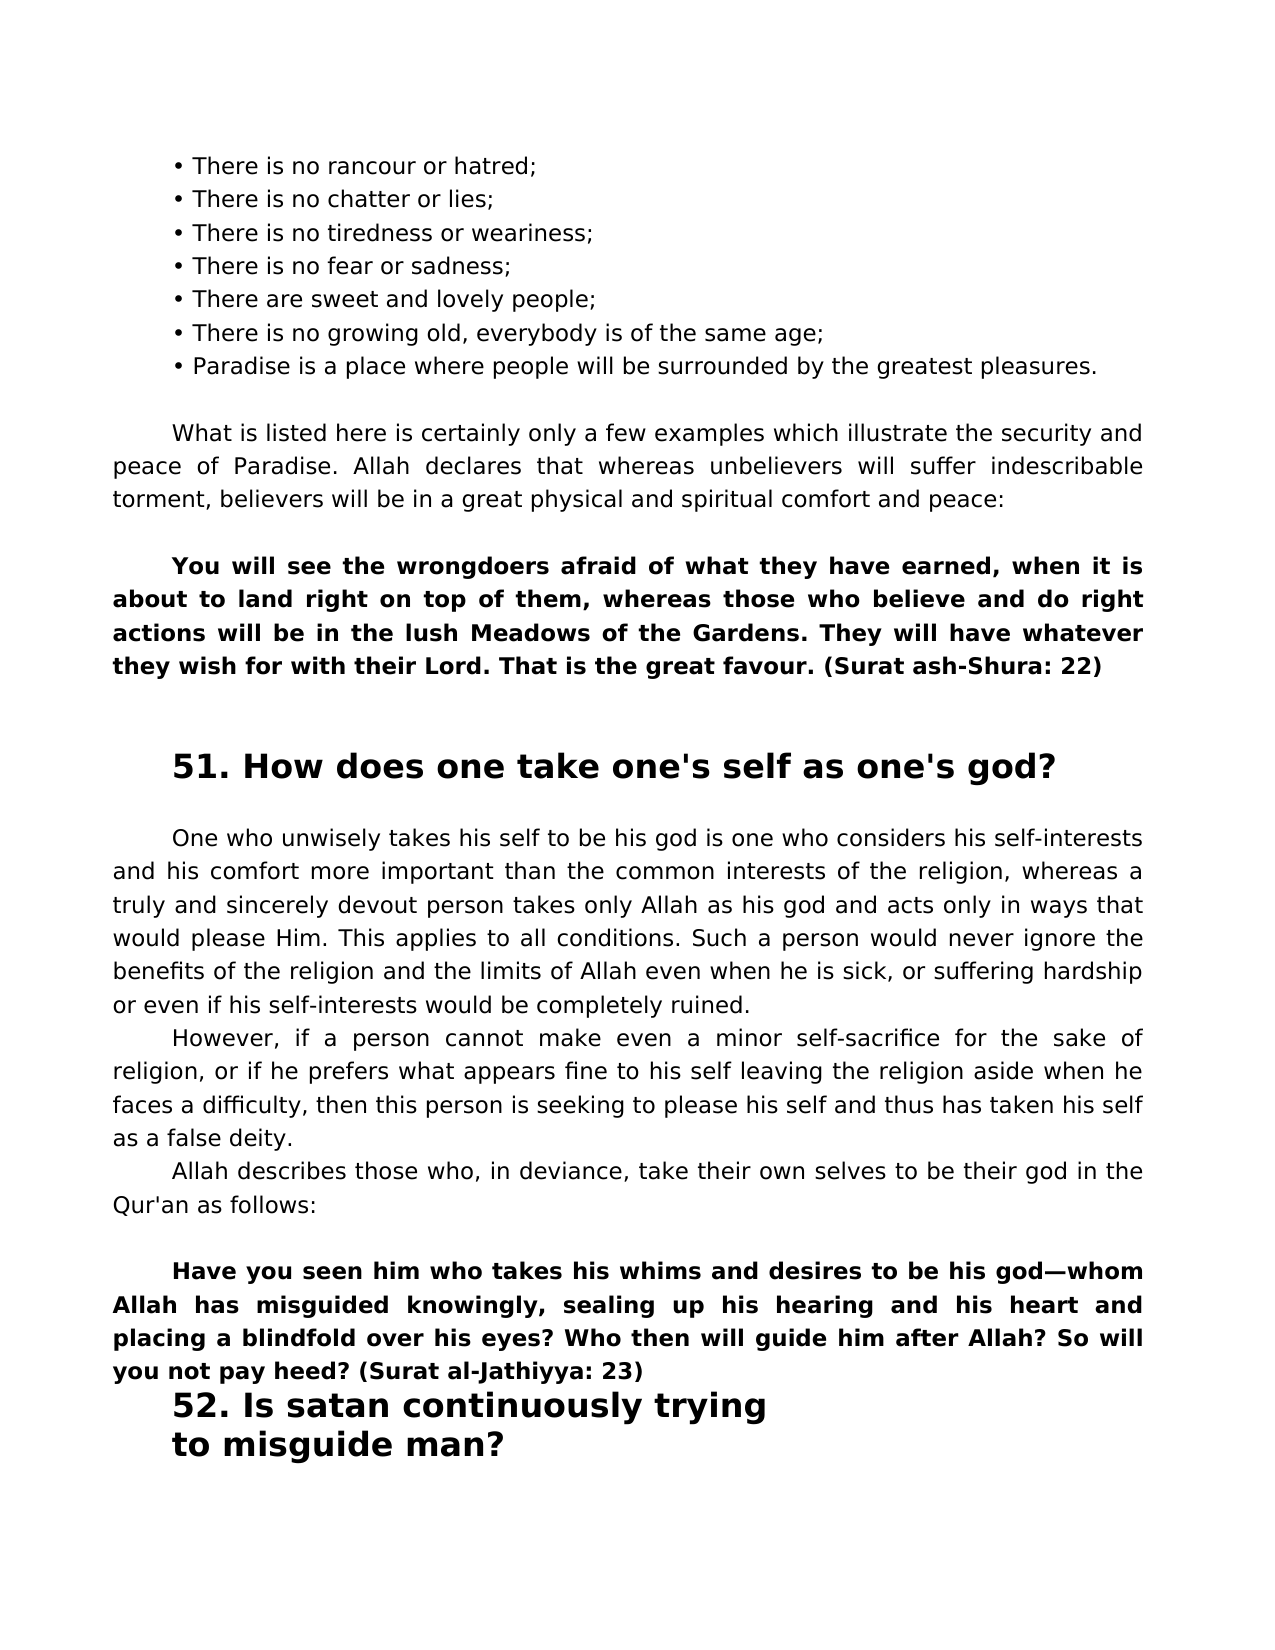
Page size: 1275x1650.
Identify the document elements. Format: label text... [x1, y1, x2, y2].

text • There is no chatter or lies; [112, 181, 1145, 214]
text 52. Is satan continuously trying [112, 1386, 1145, 1425]
text • There is no rancour or hatred; [112, 148, 1145, 181]
text • Paradise is a place where people will be surrounded by the greatest pleasures. [112, 348, 1145, 381]
text You will see the wrongdoers afraid of what they have earned, when it is about to land right on top of them, whereas those who believe and do right actions will be in the lush Meadows of the Gardens. They will have whatever they wish for with their Lord. That is the great favour. (Surat ash-Shura: 22) [112, 548, 1145, 681]
text Have you seen him who takes his whims and desires to be his god—whom Allah has misguided knowingly, sealing up his hearing and his heart and placing a blindfold over his eyes? Who then will guide him after Allah? So will you not pay heed? (Surat al-Jathiyya: 23) [112, 1253, 1145, 1386]
text • There is no tiredness or weariness; [112, 214, 1145, 248]
text Allah describes those who, in deviance, take their own selves to be their god in the Qur'an as follows: [112, 1153, 1145, 1220]
text • There is no growing old, everybody is of the same age; [112, 314, 1145, 348]
text • There is no fear or sadness; [112, 248, 1145, 281]
text to misguide man? [112, 1425, 1145, 1464]
text One who unwisely takes his self to be his god is one who considers his self-interests and his comfort more important than the common interests of the religion, whereas a truly and sincerely devout person takes only Allah as his god and acts only in ways that would please Him. This applies to all conditions. Such a person would never ignore the benefits of the religion and the limits of Allah even when he is sick, or suffering hardship or even if his self-interests would be completely ruined. [112, 820, 1145, 1020]
text 51. How does one take one's self as one's god? [112, 748, 1145, 786]
text What is listed here is certainly only a few examples which illustrate the security and peace of Paradise. Allah declares that whereas unbelievers will suffer indescribable torment, believers will be in a great physical and spiritual comfort and peace: [112, 414, 1145, 514]
text • There are sweet and lovely people; [112, 281, 1145, 314]
text However, if a person cannot make even a minor self-sacrifice for the sake of religion, or if he prefers what appears fine to his self leaving the religion aside when he faces a difficulty, then this person is seeking to please his self and thus has taken his self as a false deity. [112, 1020, 1145, 1153]
